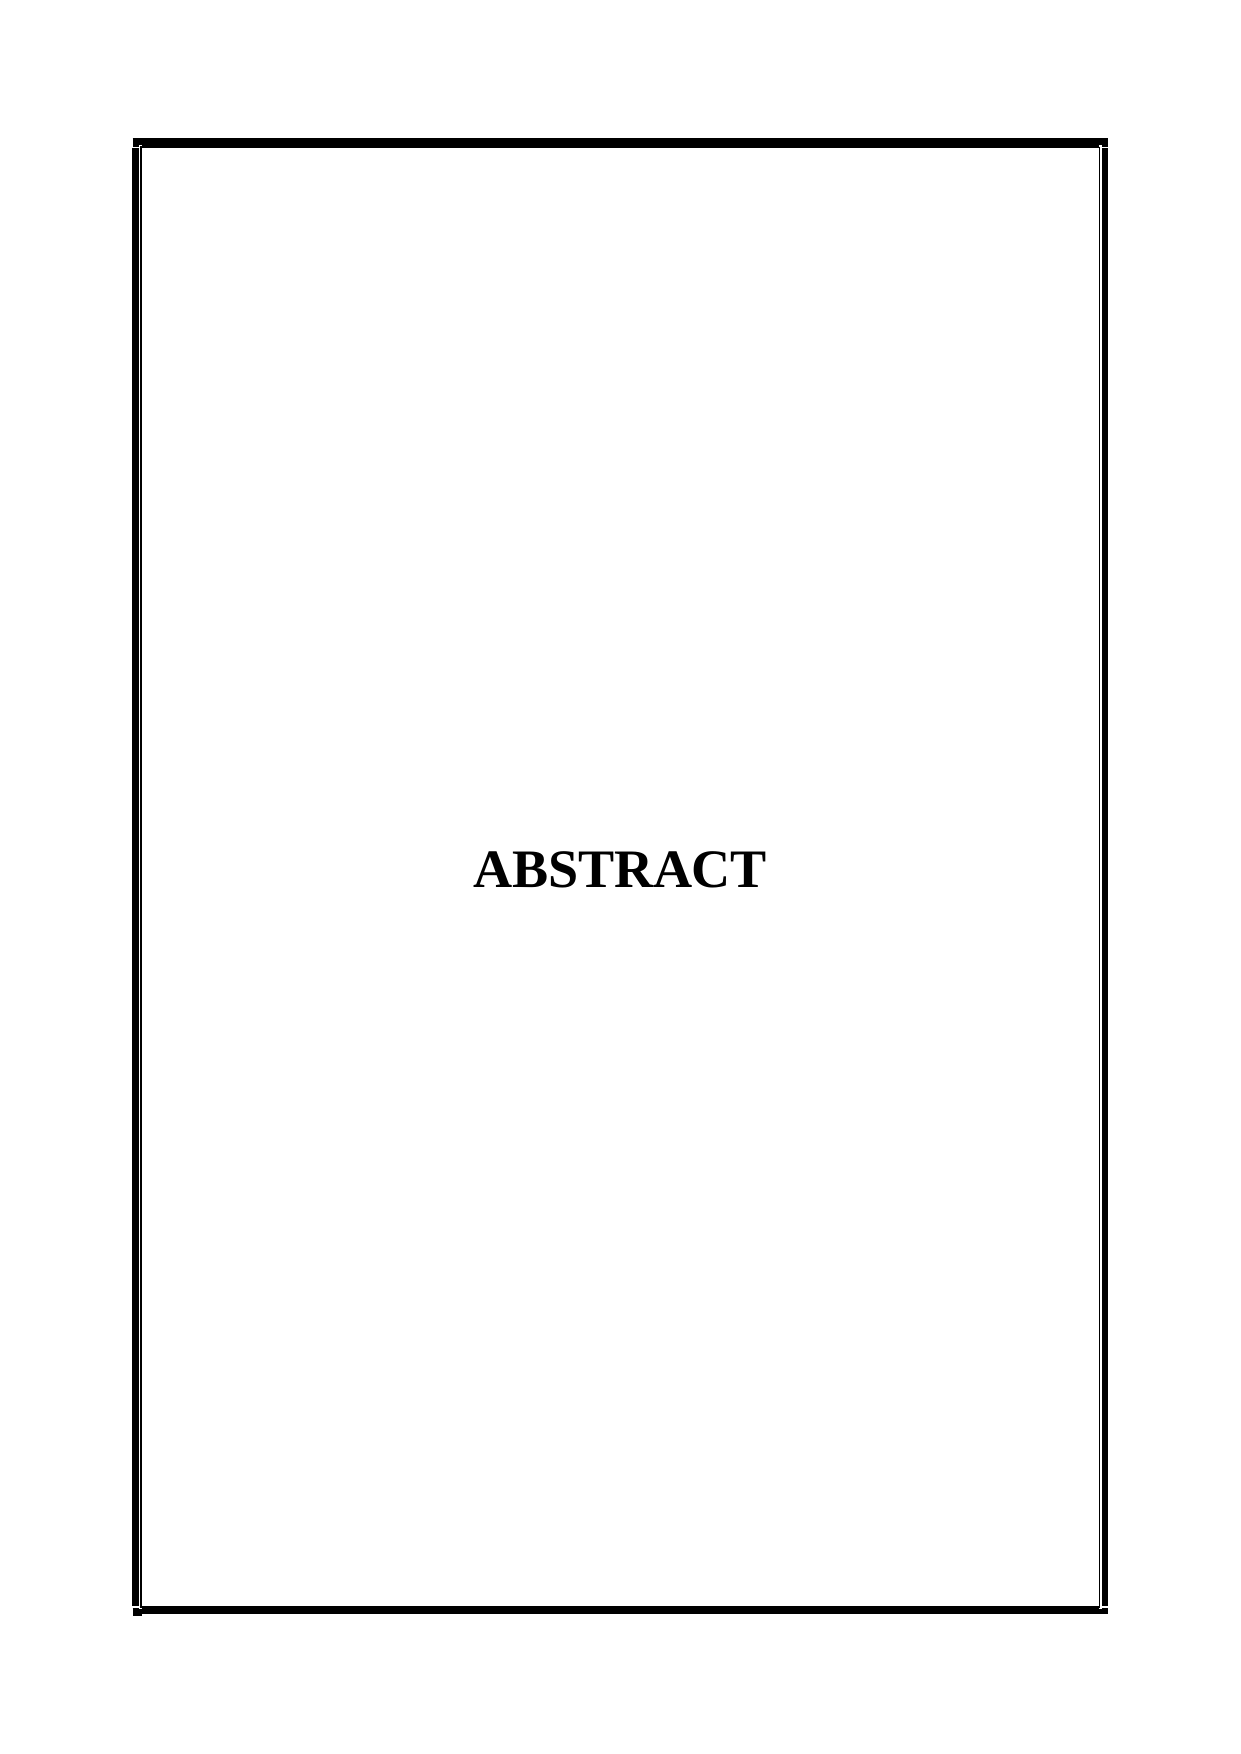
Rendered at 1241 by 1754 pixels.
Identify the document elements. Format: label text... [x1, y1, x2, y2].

subtitle ABSTRACT [197, 837, 1043, 899]
